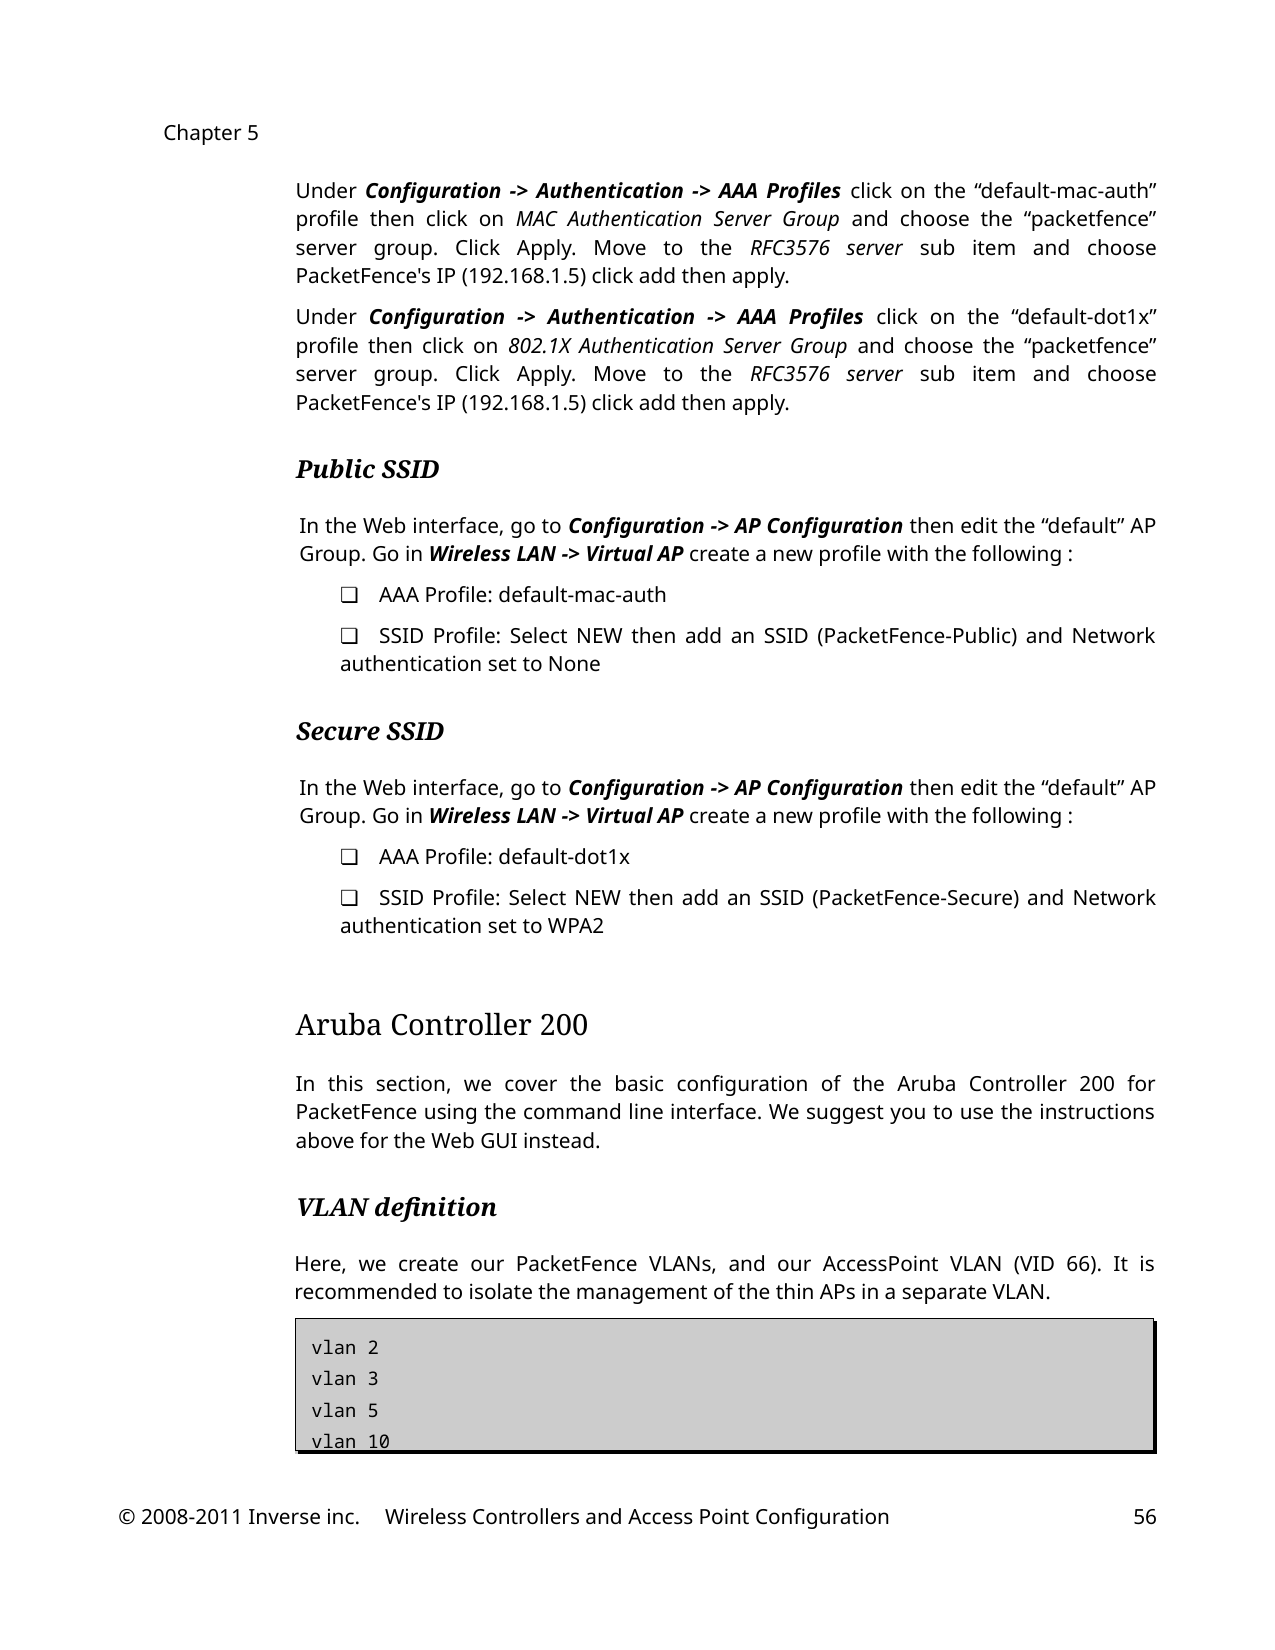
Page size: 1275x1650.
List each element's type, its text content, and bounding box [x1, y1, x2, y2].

subtitle Aruba Controller 200 [295, 1004, 1157, 1044]
text vlan 10 [296, 1413, 1153, 1450]
text Under Configuration -> Authentication -> AAA Profiles click on the “default-mac-auth” profile then click on MAC Authentication Server Group and choose the “packetfence” server group. Click Apply. Move to the RFC3576 server sub item and choose PacketFence's IP (192.168.1.5) click add then apply. [295, 176, 1157, 290]
subtitle Public SSID [258, 452, 1157, 486]
list ❏ AAA Profile: default-mac-auth [340, 580, 1157, 608]
subtitle Secure SSID [258, 714, 1157, 748]
text In this section, we cover the basic configuration of the Aruba Controller 200 for PacketFence using the command line interface. We suggest you to use the instructions above for the Web GUI instead. [295, 1069, 1157, 1154]
text Under Configuration -> Authentication -> AAA Profiles click on the “default-dot1x” profile then click on 802.1X Authentication Server Group and choose the “packetfence” server group. Click Apply. Move to the RFC3576 server sub item and choose PacketFence's IP (192.168.1.5) click add then apply. [295, 302, 1157, 416]
list ❏ AAA Profile: default-dot1x [340, 842, 1157, 870]
text vlan 3 [296, 1350, 1153, 1381]
text In the Web interface, go to Configuration -> AP Configuration then edit the “default” AP Group. Go in Wireless LAN -> Virtual AP create a new profile with the following : [299, 511, 1157, 568]
list ❏ SSID Profile: Select NEW then add an SSID (PacketFence-Secure) and Network authentication set to WPA2 [340, 883, 1157, 940]
text vlan 5 [296, 1381, 1153, 1413]
text vlan 2 [296, 1319, 1153, 1350]
text Here, we create our PacketFence VLANs, and our AccessPoint VLAN (VID 66). It is recommended to isolate the management of the thin APs in a separate VLAN. [294, 1249, 1157, 1306]
text In the Web interface, go to Configuration -> AP Configuration then edit the “default” AP Group. Go in Wireless LAN -> Virtual AP create a new profile with the following : [299, 773, 1157, 829]
list ❏ SSID Profile: Select NEW then add an SSID (PacketFence-Public) and Network authentication set to None [340, 621, 1157, 678]
subtitle VLAN definition [258, 1190, 1157, 1224]
